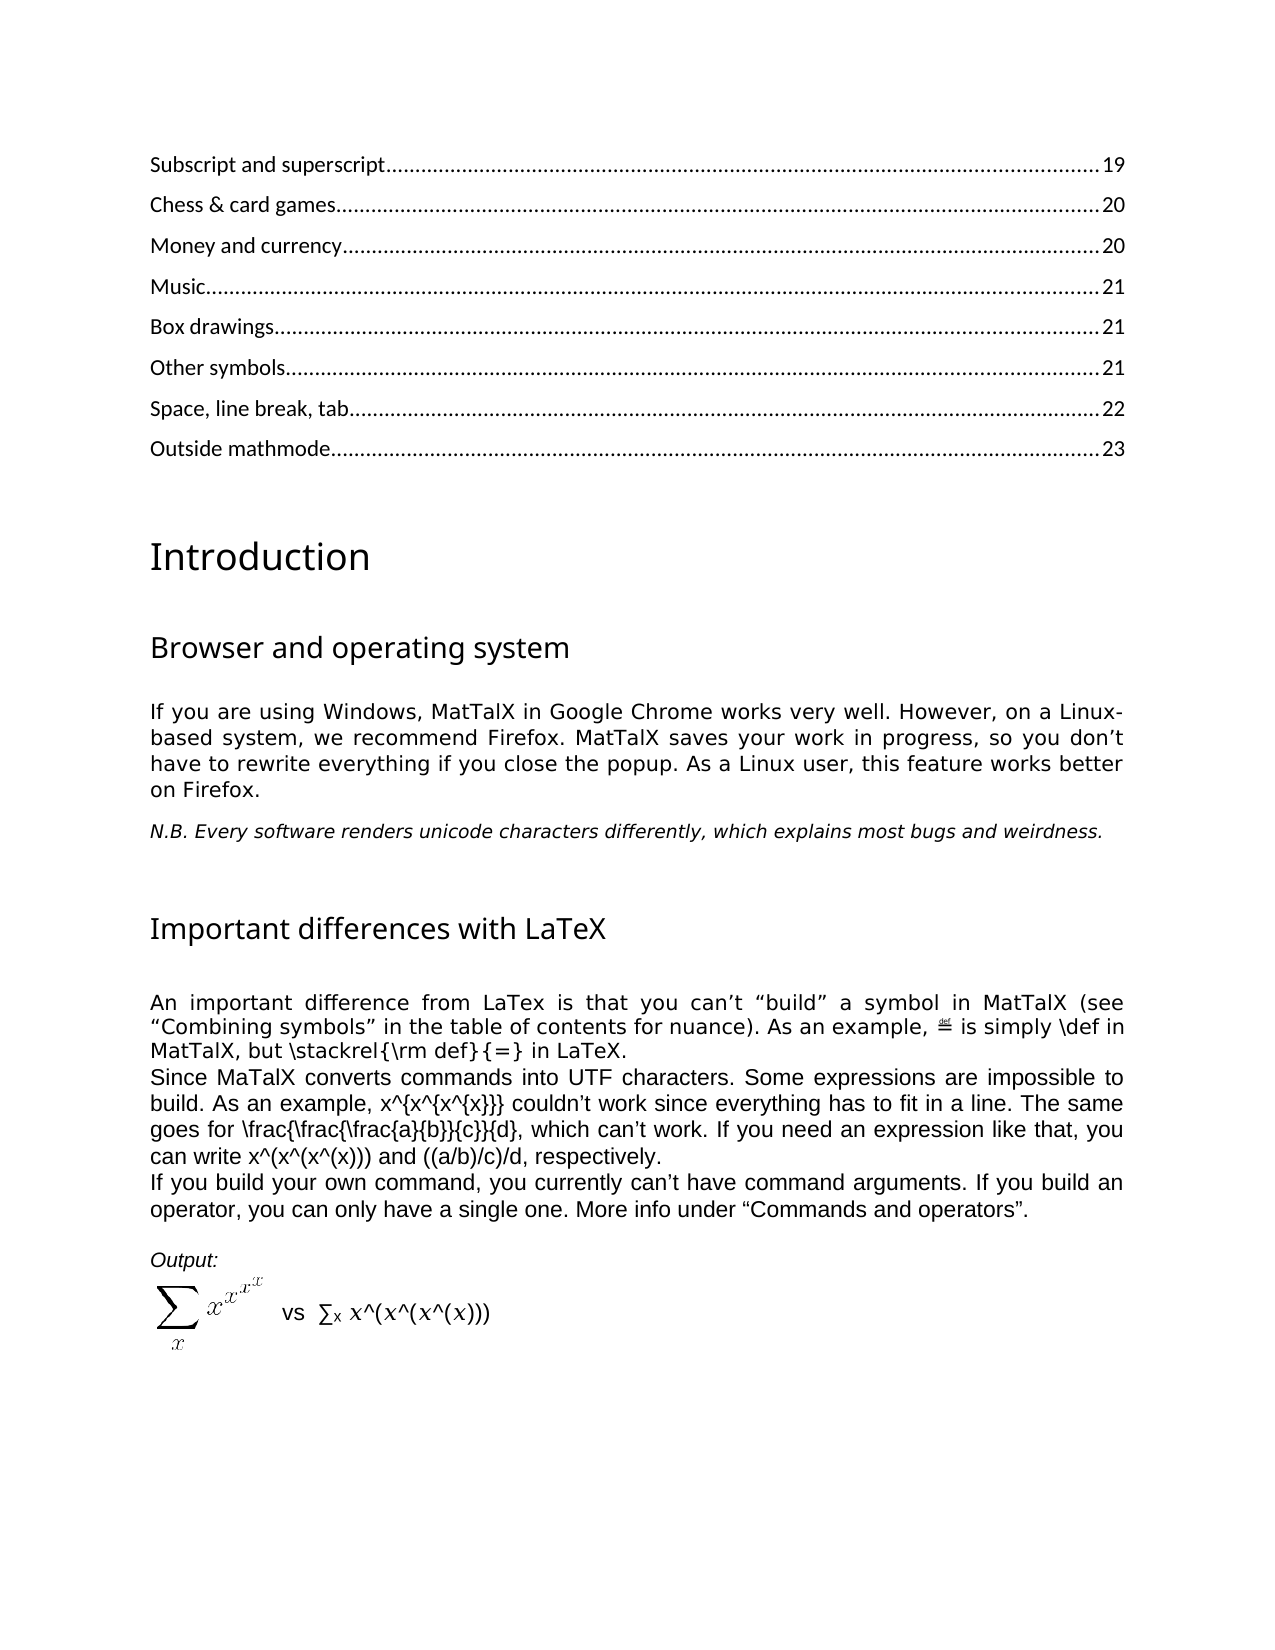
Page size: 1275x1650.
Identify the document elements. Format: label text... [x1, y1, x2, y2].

text Space, line break, tab 22 [150, 394, 1125, 422]
text If you build your own command, you currently can’t have command arguments. If you build an operator, you can only have a single one. More info under “Commands and operators”. [150, 1169, 1125, 1222]
text An important difference from LaTex is that you can’t “build” a symbol in MatTalX (see “Combining symbols” in the table of contents for nuance). As an example, ≝ is simply \def in MatTalX, but \stackrel{\rm def}{=} in LaTeX. [150, 991, 1125, 1064]
subtitle Browser and operating system [150, 627, 1125, 667]
text Outside mathmode 23 [150, 434, 1125, 462]
text Output: [150, 1248, 1125, 1272]
text Chess & card games 20 [150, 191, 1125, 219]
text Box drawings 21 [150, 312, 1125, 341]
text Money and currency 20 [150, 231, 1125, 259]
text Music 21 [150, 272, 1125, 300]
subtitle Important differences with LaTeX [150, 908, 1125, 988]
text Other symbols 21 [150, 353, 1125, 381]
text Since MaTalX converts commands into UTF characters. Some expressions are impossible to build. As an example, x^{x^{x^{x}}} couldn’t work since everything has to fit in a line. The same goes for \frac{\frac{\frac{a}{b}}{c}}{d}, which can’t work. If you need an expression like that, you can write x^(x^(x^(x))) and ((a/b)/c)/d, respectively. [150, 1064, 1125, 1169]
text Subscript and superscript 19 [150, 150, 1125, 178]
text N.B. Every software renders unicode characters differently, which explains most bugs and weirdness. [150, 821, 1125, 843]
text If you are using Windows, MatTalX in Google Chrome works very well. However, on a Linux-based system, we recommend Firefox. MatTalX saves your work in progress, so you don’t have to rewrite everything if you close the popup. As a Linux user, this feature works better on Firefox. [150, 670, 1125, 803]
picture [157, 1277, 263, 1350]
subtitle Introduction [150, 530, 1125, 581]
text vs ∑ₓ 𝑥^(𝑥^(𝑥^(𝑥))) [263, 1298, 1125, 1325]
